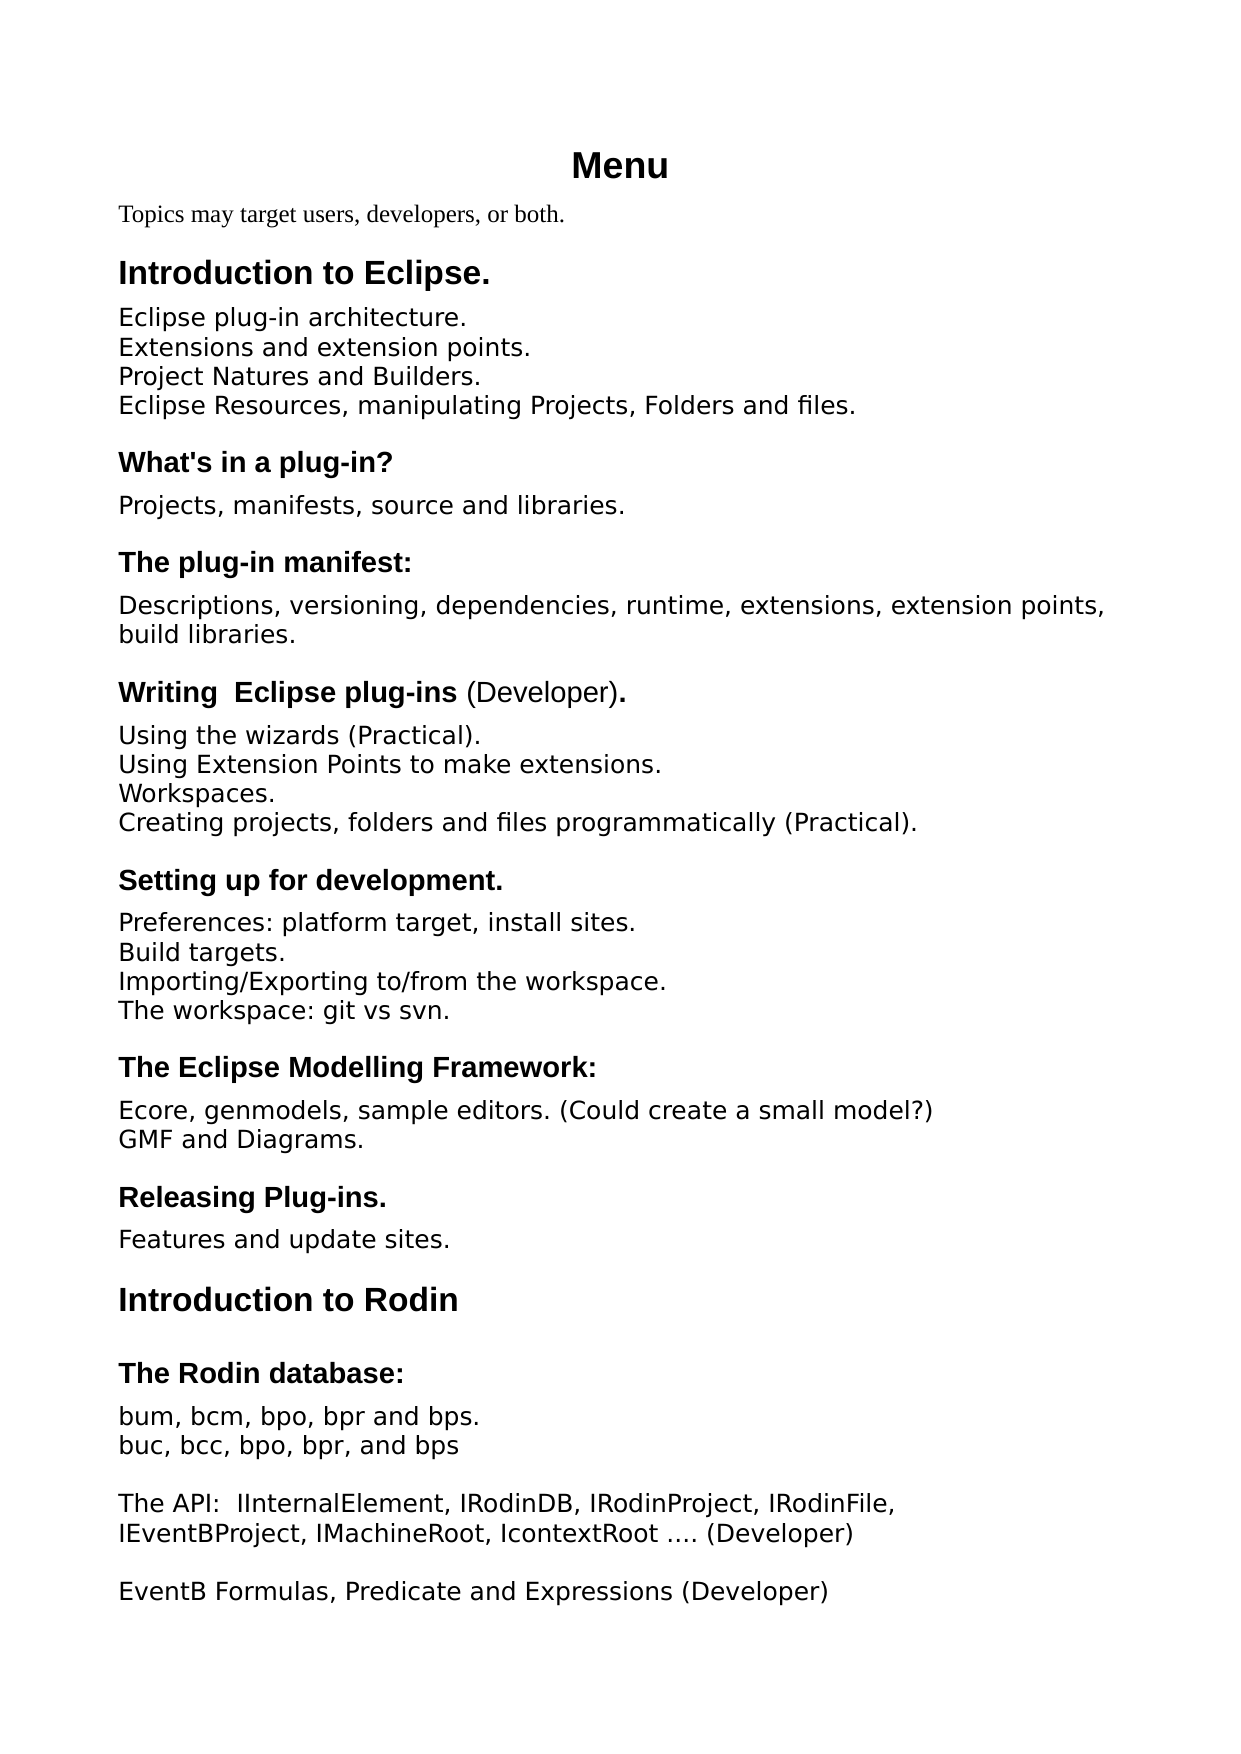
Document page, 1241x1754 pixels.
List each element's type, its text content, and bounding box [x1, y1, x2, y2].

text Projects, manifests, source and libraries. [118, 491, 1122, 521]
subtitle Setting up for development. [118, 863, 1122, 896]
subtitle The Rodin database: [118, 1356, 1122, 1389]
title Menu [118, 143, 1122, 186]
subtitle Introduction to Eclipse. [118, 252, 1122, 291]
text Build targets. [118, 938, 1122, 967]
text Preferences: platform target, install sites. [118, 909, 1122, 938]
text bum, bcm, bpo, bpr and bps. [118, 1402, 1122, 1431]
text Descriptions, versioning, dependencies, runtime, extensions, extension points, build libraries. [118, 592, 1122, 650]
text Workspaces. [118, 779, 1122, 808]
text Ecore, genmodels, sample editors. (Could create a small model?) [118, 1096, 1122, 1126]
text Eclipse Resources, manipulating Projects, Folders and files. [118, 391, 1122, 420]
text Creating projects, folders and files programmatically (Practical). [118, 808, 1122, 838]
text The API: IInternalElement, IRodinDB, IRodinProject, IRodinFile, [118, 1489, 1122, 1519]
text Eclipse plug-in architecture. [118, 304, 1122, 333]
text GMF and Diagrams. [118, 1126, 1122, 1155]
text Topics may target users, developers, or both. [118, 199, 1122, 227]
text IEventBProject, IMachineRoot, IcontextRoot .... (Developer) [118, 1519, 1122, 1548]
text The workspace: git vs svn. [118, 996, 1122, 1025]
subtitle The Eclipse Modelling Framework: [118, 1050, 1122, 1084]
text Extensions and extension points. [118, 333, 1122, 362]
subtitle Writing Eclipse plug-ins (Developer). [118, 675, 1122, 708]
text Using Extension Points to make extensions. [118, 750, 1122, 779]
text Using the wizards (Practical). [118, 721, 1122, 750]
text Features and update sites. [118, 1226, 1122, 1255]
text Project Natures and Builders. [118, 362, 1122, 391]
subtitle Introduction to Rodin [118, 1280, 1122, 1318]
subtitle Releasing Plug-ins. [118, 1180, 1122, 1213]
subtitle What's in a plug-in? [118, 445, 1122, 479]
text EventB Formulas, Predicate and Expressions (Developer) [118, 1577, 1122, 1606]
text Importing/Exporting to/from the workspace. [118, 967, 1122, 996]
text buc, bcc, bpo, bpr, and bps [118, 1431, 1122, 1460]
subtitle The plug-in manifest: [118, 546, 1122, 579]
